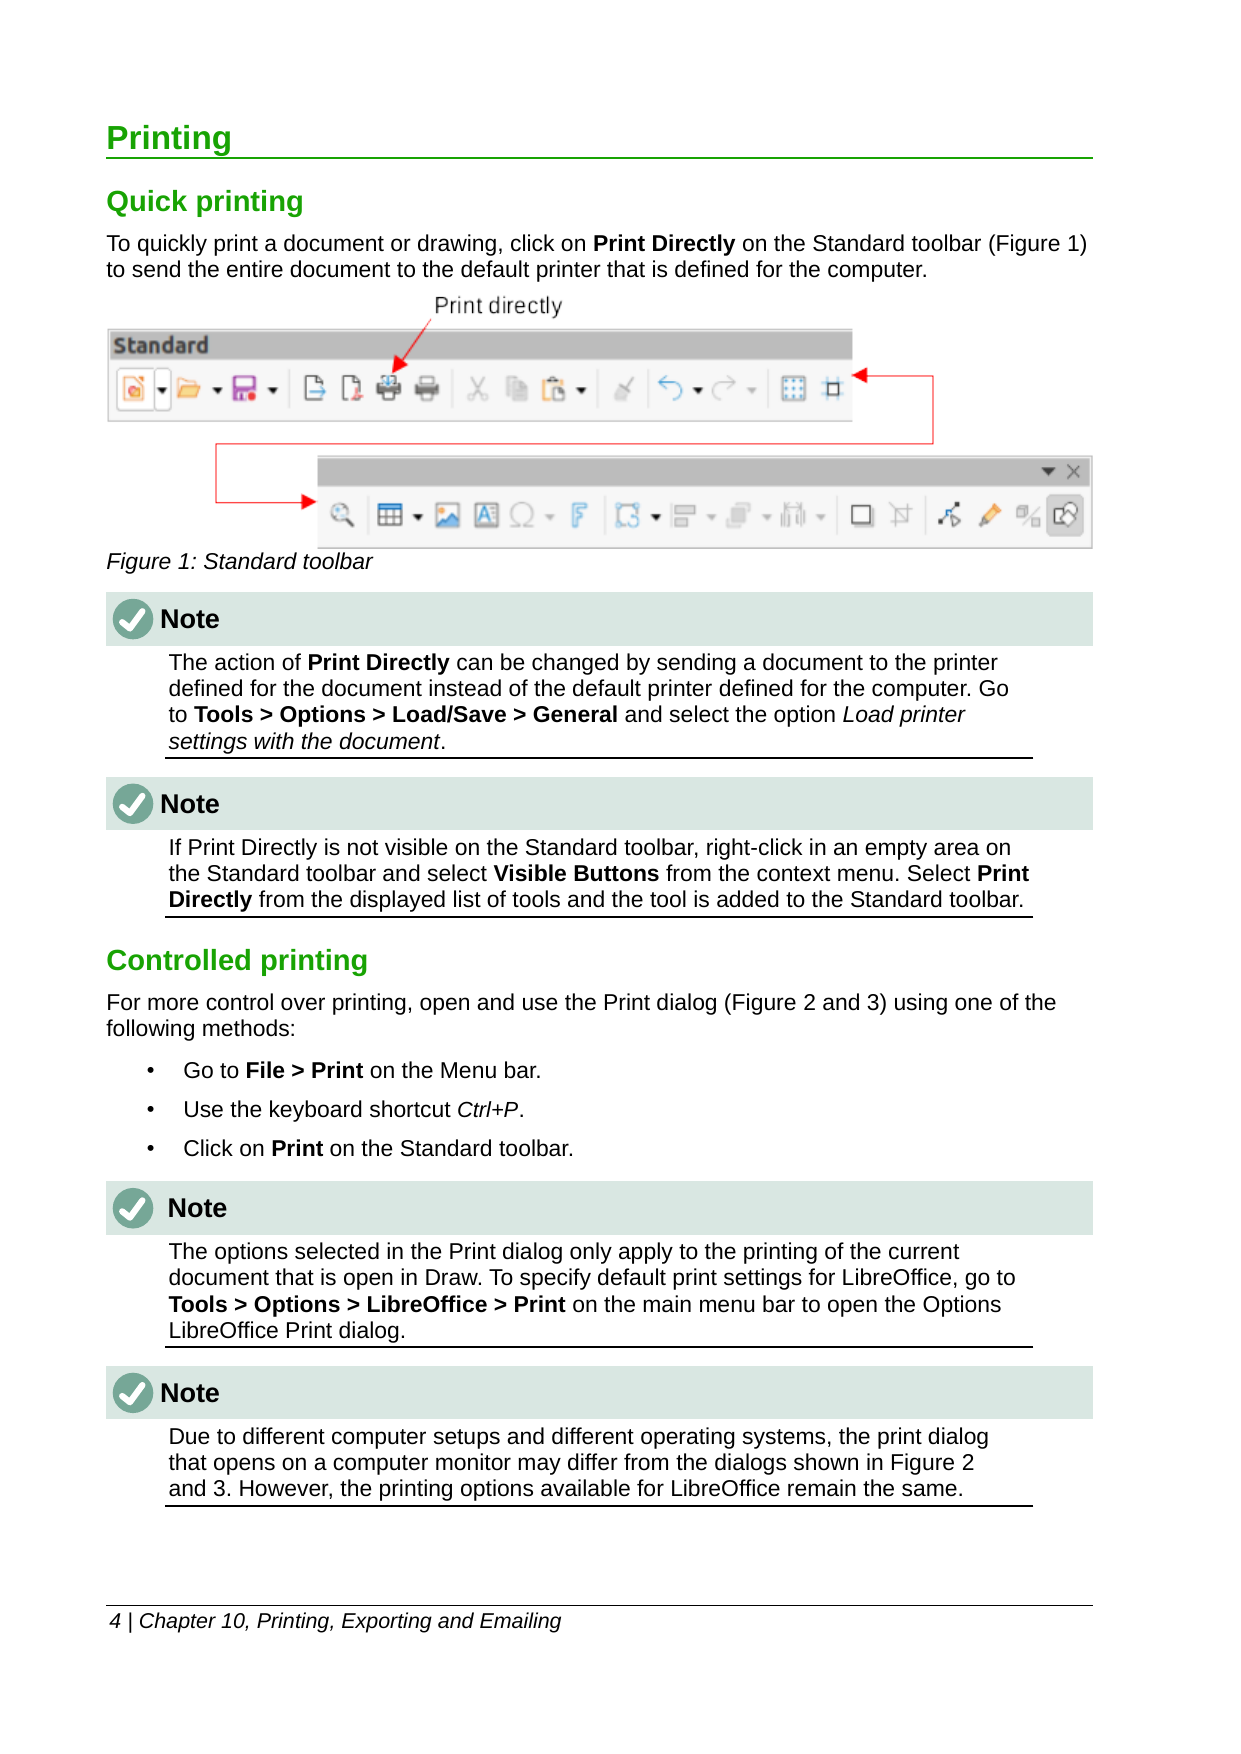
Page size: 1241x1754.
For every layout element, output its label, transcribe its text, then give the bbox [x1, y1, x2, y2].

text For more control over printing, open and use the Print dialog (Figure 2 and 3) using one of the following methods: [106, 989, 1093, 1041]
subtitle Printing [106, 118, 1093, 157]
text Figure 1: Standard toolbar [106, 549, 1093, 574]
subtitle Note [106, 777, 1093, 830]
list Go to File > Print on the Menu bar. [144, 1054, 1093, 1083]
subtitle Note [106, 1181, 1093, 1235]
text The options selected in the Print dialog only apply to the printing of the current document that is open in Draw. To specify default print settings for LibreOffice, go to Tools > Options > LibreOffice > Print on the main menu bar to open the Options LibreOffice Print dialog. [165, 1235, 1033, 1346]
text The action of Print Directly can be changed by sending a document to the printer defined for the document instead of the default printer defined for the computer. Go to Tools > Options > Load/Save > General and select the option Load printer settings with the document. [165, 646, 1033, 757]
subtitle Note [106, 592, 1093, 646]
subtitle Controlled printing [106, 943, 1093, 976]
picture [106, 295, 1093, 549]
text To quickly print a document or drawing, click on Print Directly on the Standard toolbar (Figure 1) to send the entire document to the default printer that is defined for the computer. [106, 230, 1093, 282]
text If Print Directly is not visible on the Standard toolbar, right-click in an empty area on the Standard toolbar and select Visible Buttons from the context menu. Select Print Directly from the displayed list of tools and the tool is added to the Standard toolbar. [165, 830, 1033, 916]
subtitle Note [106, 1366, 1093, 1419]
list Click on Print on the Standard toolbar. [144, 1132, 1093, 1164]
text Due to different computer setups and different operating systems, the print dialog that opens on a computer monitor may differ from the dialogs shown in Figure 2 and 3. However, the printing options available for LibreOffice remain the same. [165, 1419, 1033, 1505]
list Use the keyboard shortcut Ctrl+P. [144, 1093, 1093, 1122]
subtitle Quick printing [106, 184, 1093, 217]
